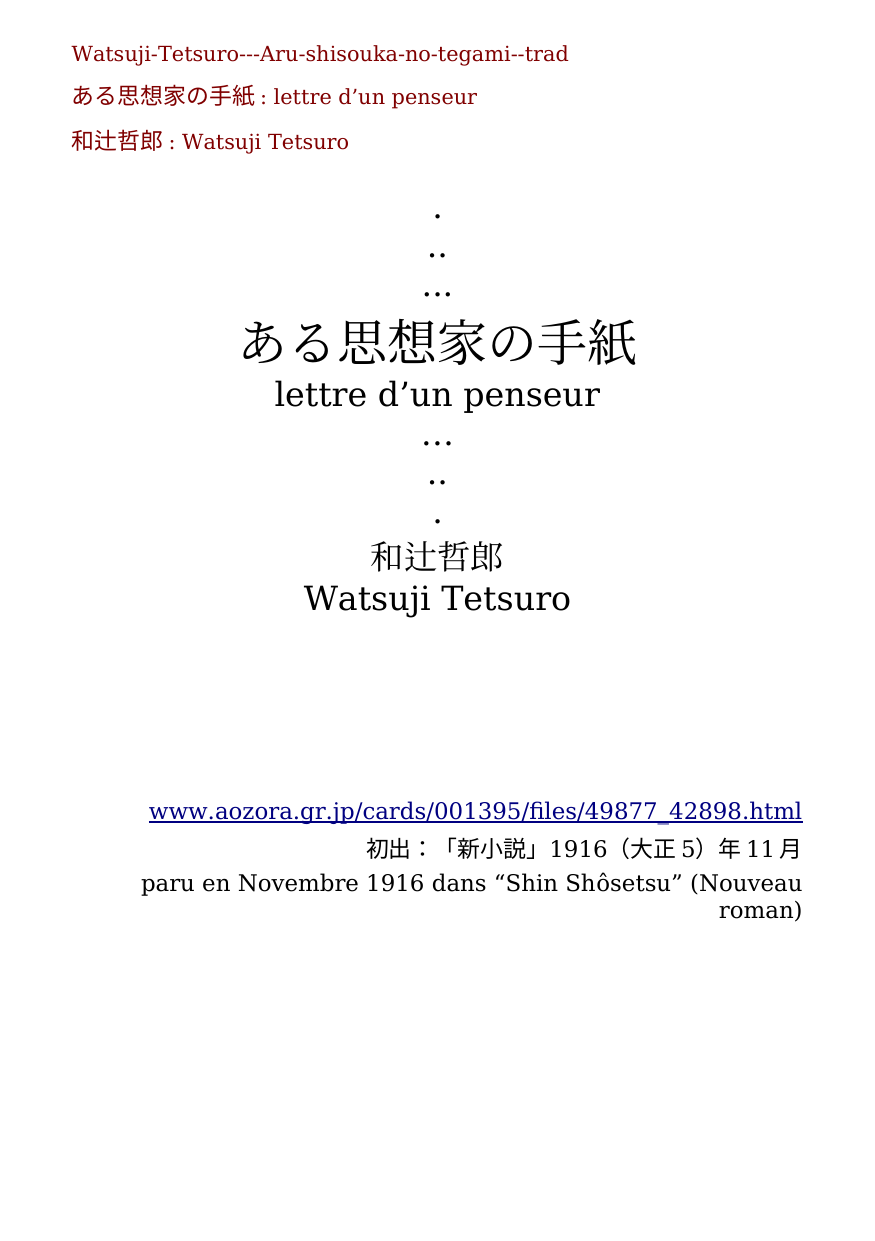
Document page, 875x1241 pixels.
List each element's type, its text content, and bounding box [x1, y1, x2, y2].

text www.aozora.gr.jp/cards/001395/files/49877_42898.html [72, 798, 802, 825]
text Watsuji-Tetsuro---Aru-shisouka-no-tegami--trad [71, 42, 803, 66]
subtitle . .. ... ある思想家の手紙 lettre d’un penseur … .. . 和辻哲郎 Watsuji Tetsuro [36, 187, 838, 618]
text paru en Novembre 1916 dans “Shin Shôsetsu” (Nouveau roman) [72, 870, 802, 923]
text ある思想家の手紙 : lettre d’un penseur [71, 78, 803, 111]
text 和辻哲郎 : Watsuji Tetsuro [71, 123, 803, 156]
text 初出：「新小説」1916（大正5）年11月 [72, 831, 802, 864]
